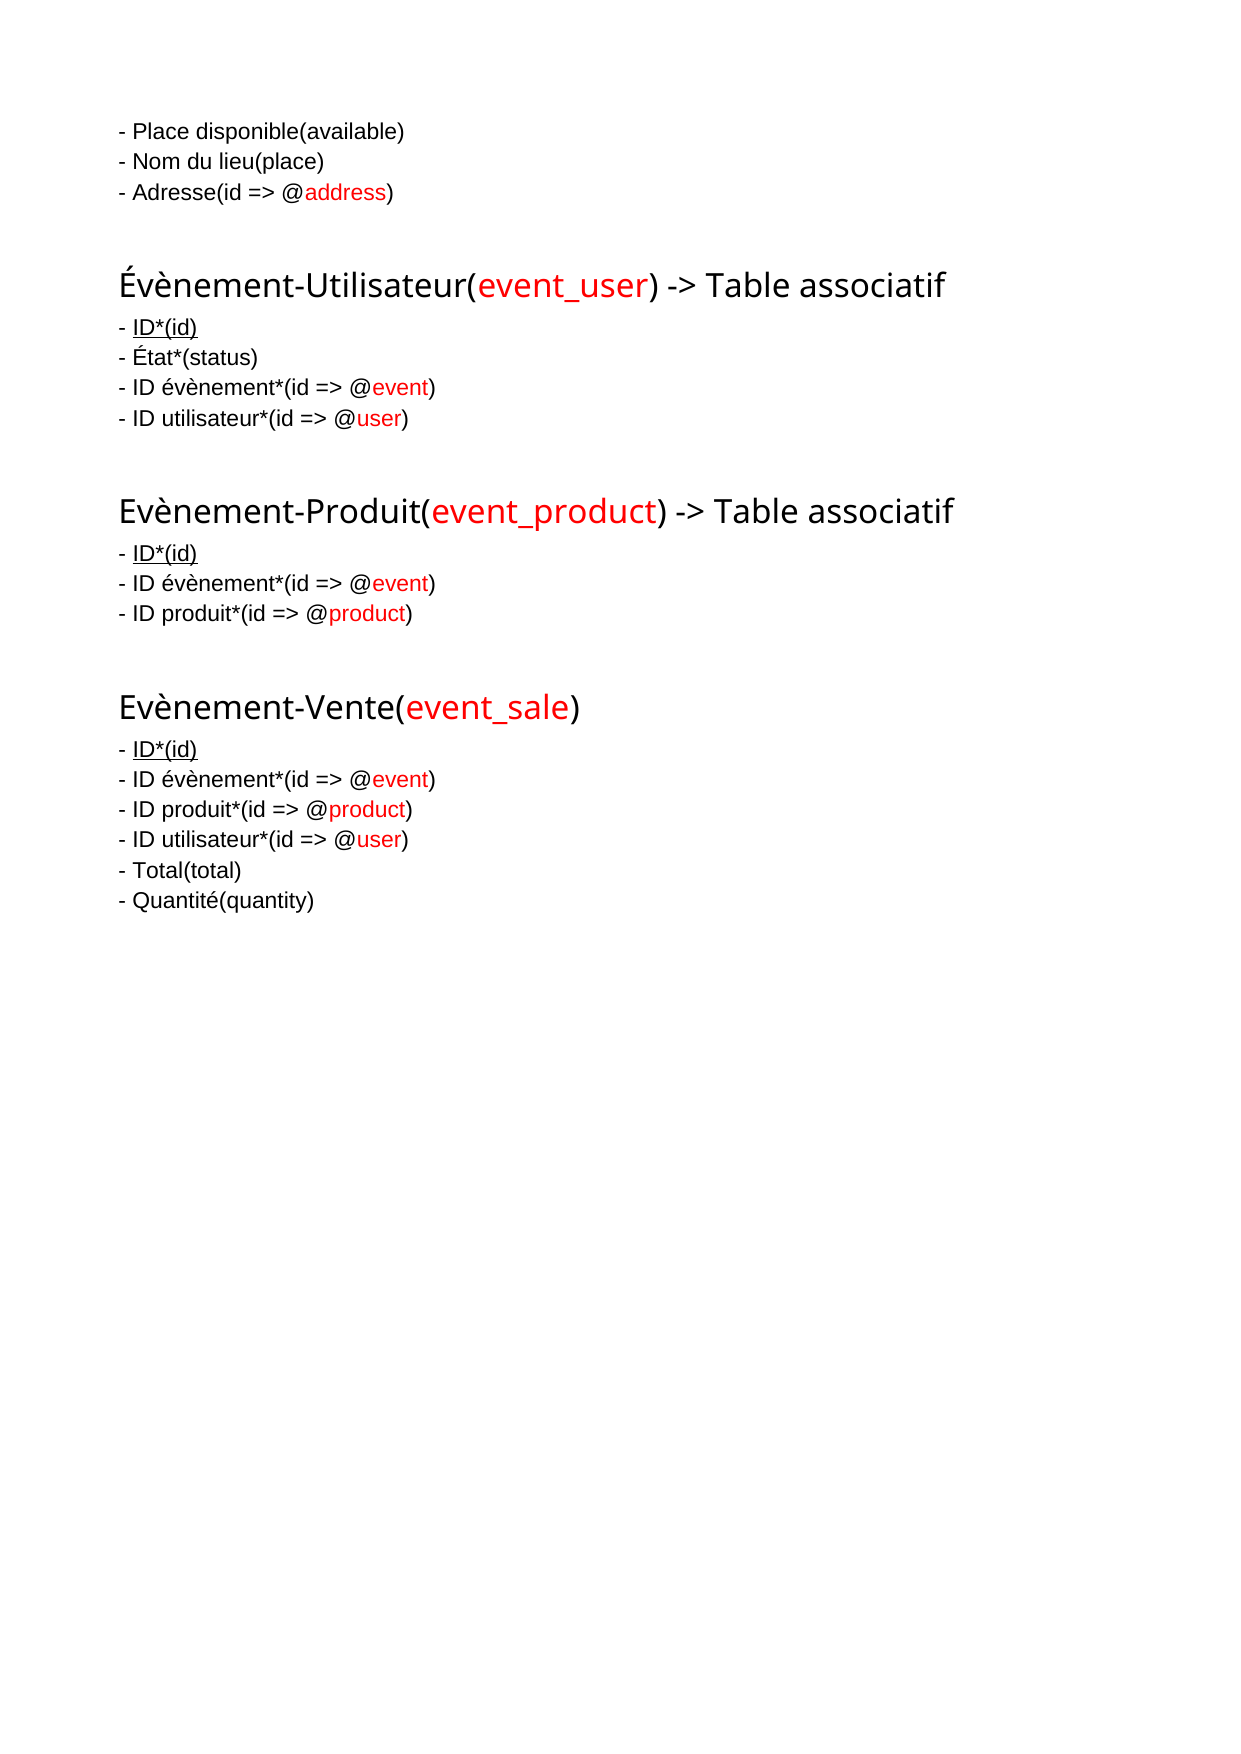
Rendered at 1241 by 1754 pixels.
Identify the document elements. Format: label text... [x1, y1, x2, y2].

text - Total(total) [118, 857, 1122, 883]
text - ID*(id) [118, 314, 1122, 340]
text Evènement-Produit(event_product) -> Table associatif [118, 488, 1122, 533]
text Evènement-Vente(event_sale) [118, 684, 1122, 729]
text - ID évènement*(id => @event) [118, 766, 1122, 792]
text - ID évènement*(id => @event) [118, 374, 1122, 401]
text - État*(status) [118, 344, 1122, 371]
text Évènement-Utilisateur(event_user) -> Table associatif [118, 262, 1122, 307]
text - ID évènement*(id => @event) [118, 570, 1122, 597]
text - ID produit*(id => @product) [118, 796, 1122, 823]
text - ID utilisateur*(id => @user) [118, 826, 1122, 853]
text - ID produit*(id => @product) [118, 600, 1122, 627]
text - Quantité(quantity) [118, 887, 1122, 913]
text - ID*(id) [118, 736, 1122, 762]
text - Place disponible(available) [118, 118, 1122, 144]
text - Adresse(id => @address) [118, 178, 1122, 205]
text - ID utilisateur*(id => @user) [118, 404, 1122, 431]
text - Nom du lieu(place) [118, 148, 1122, 175]
text - ID*(id) [118, 540, 1122, 566]
